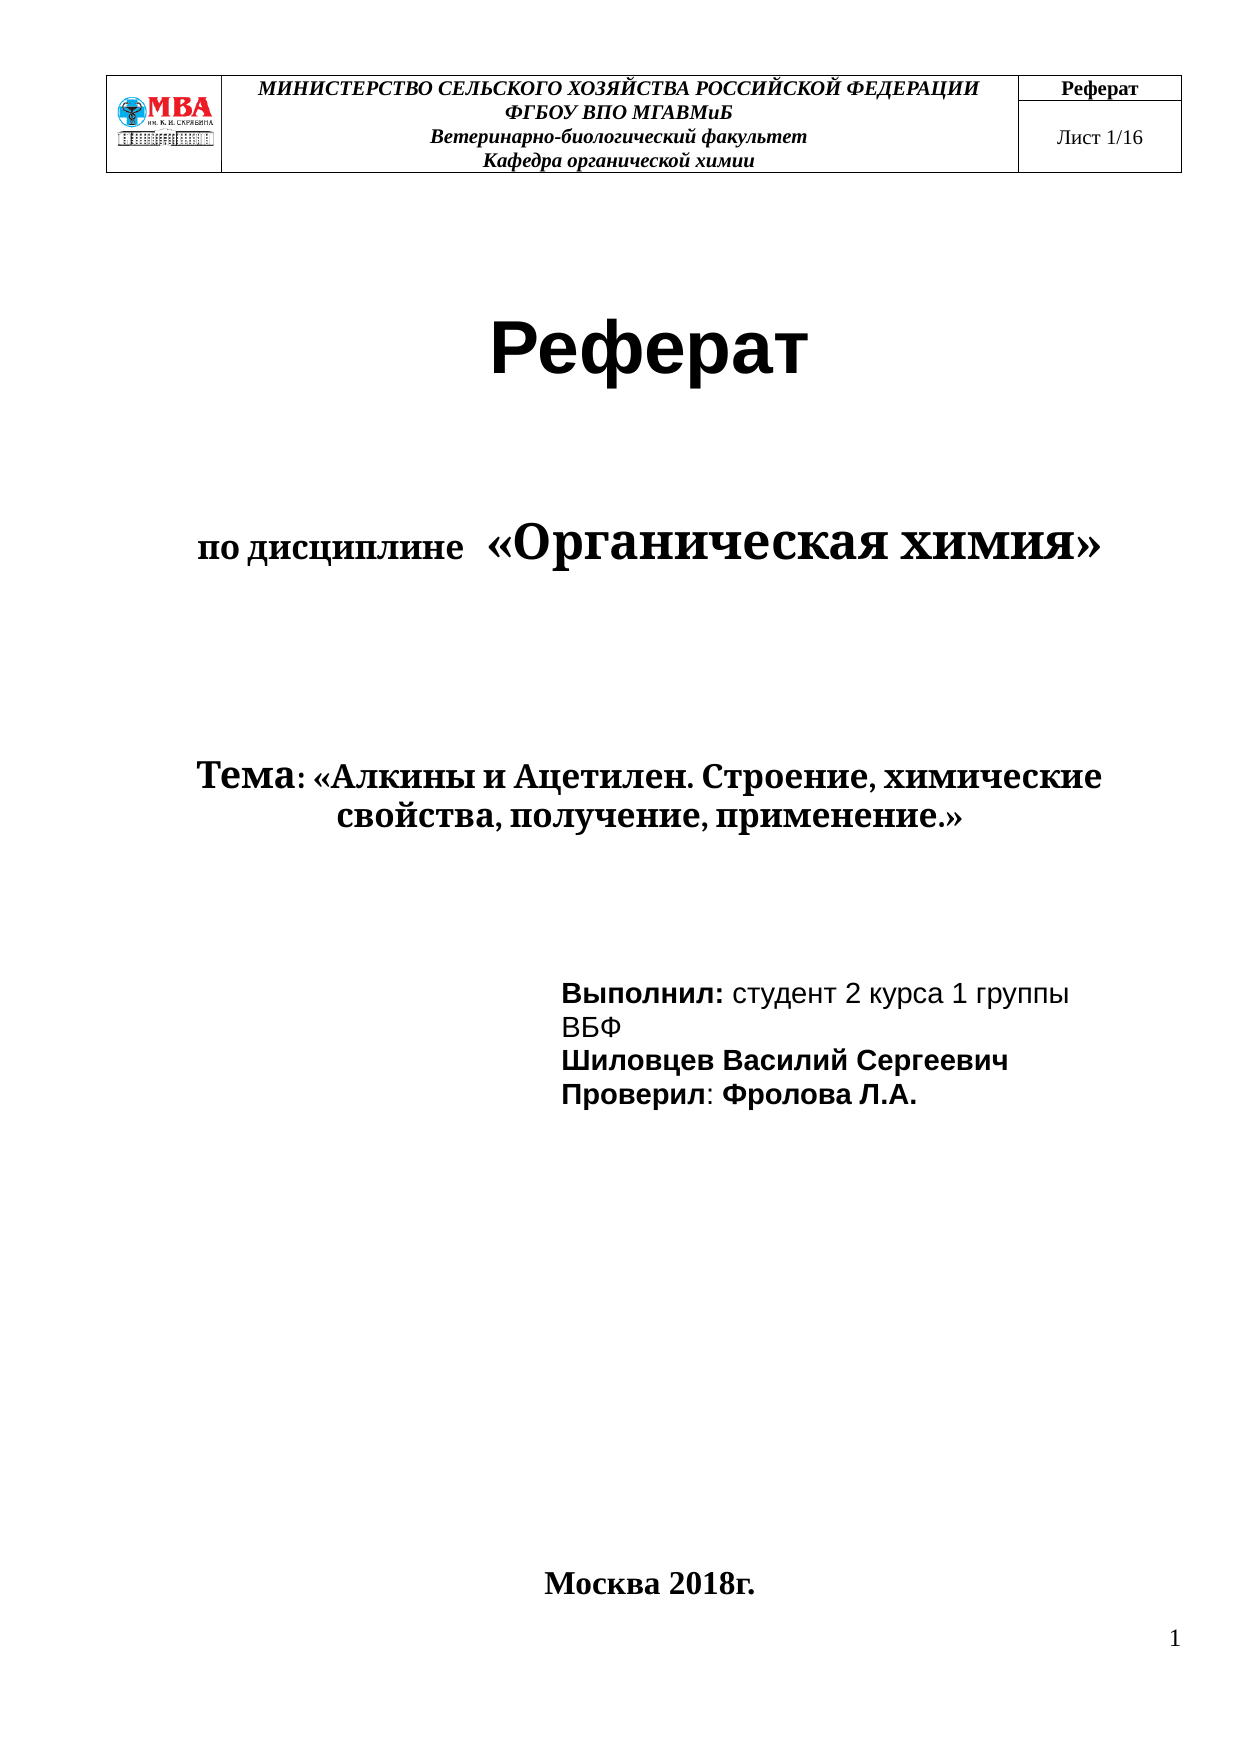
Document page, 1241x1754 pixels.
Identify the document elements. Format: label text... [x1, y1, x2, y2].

table_header Реферат [1019, 76, 1181, 100]
subtitle Реферат [118, 303, 1181, 389]
table_cell Лист 1/16 [1019, 101, 1181, 172]
subtitle ВБФ [118, 1010, 1181, 1043]
subtitle Шиловцев Василий Сергеевич [118, 1043, 1181, 1077]
table_header [107, 76, 221, 172]
text по дисциплине «Органическая химия» [118, 514, 1181, 572]
table_header МИНИСТЕРСТВО СЕЛЬСКОГО ХОЗЯЙСТВА РОССИЙСКОЙ ФЕДЕРАЦИИ ФГБОУ ВПО МГАВМиБ Ветеринарно-биологический факультет Кафедра органической химии [222, 76, 1018, 172]
text Москва 2018г. [118, 1563, 1181, 1601]
subtitle Проверил: Фролова Л.А. [118, 1077, 1181, 1110]
subtitle Выполнил: студент 2 курса 1 группы [118, 976, 1181, 1010]
text Тема: «Алкины и Ацетилен. Строение, химические свойства, получение, применение.» [118, 754, 1181, 836]
